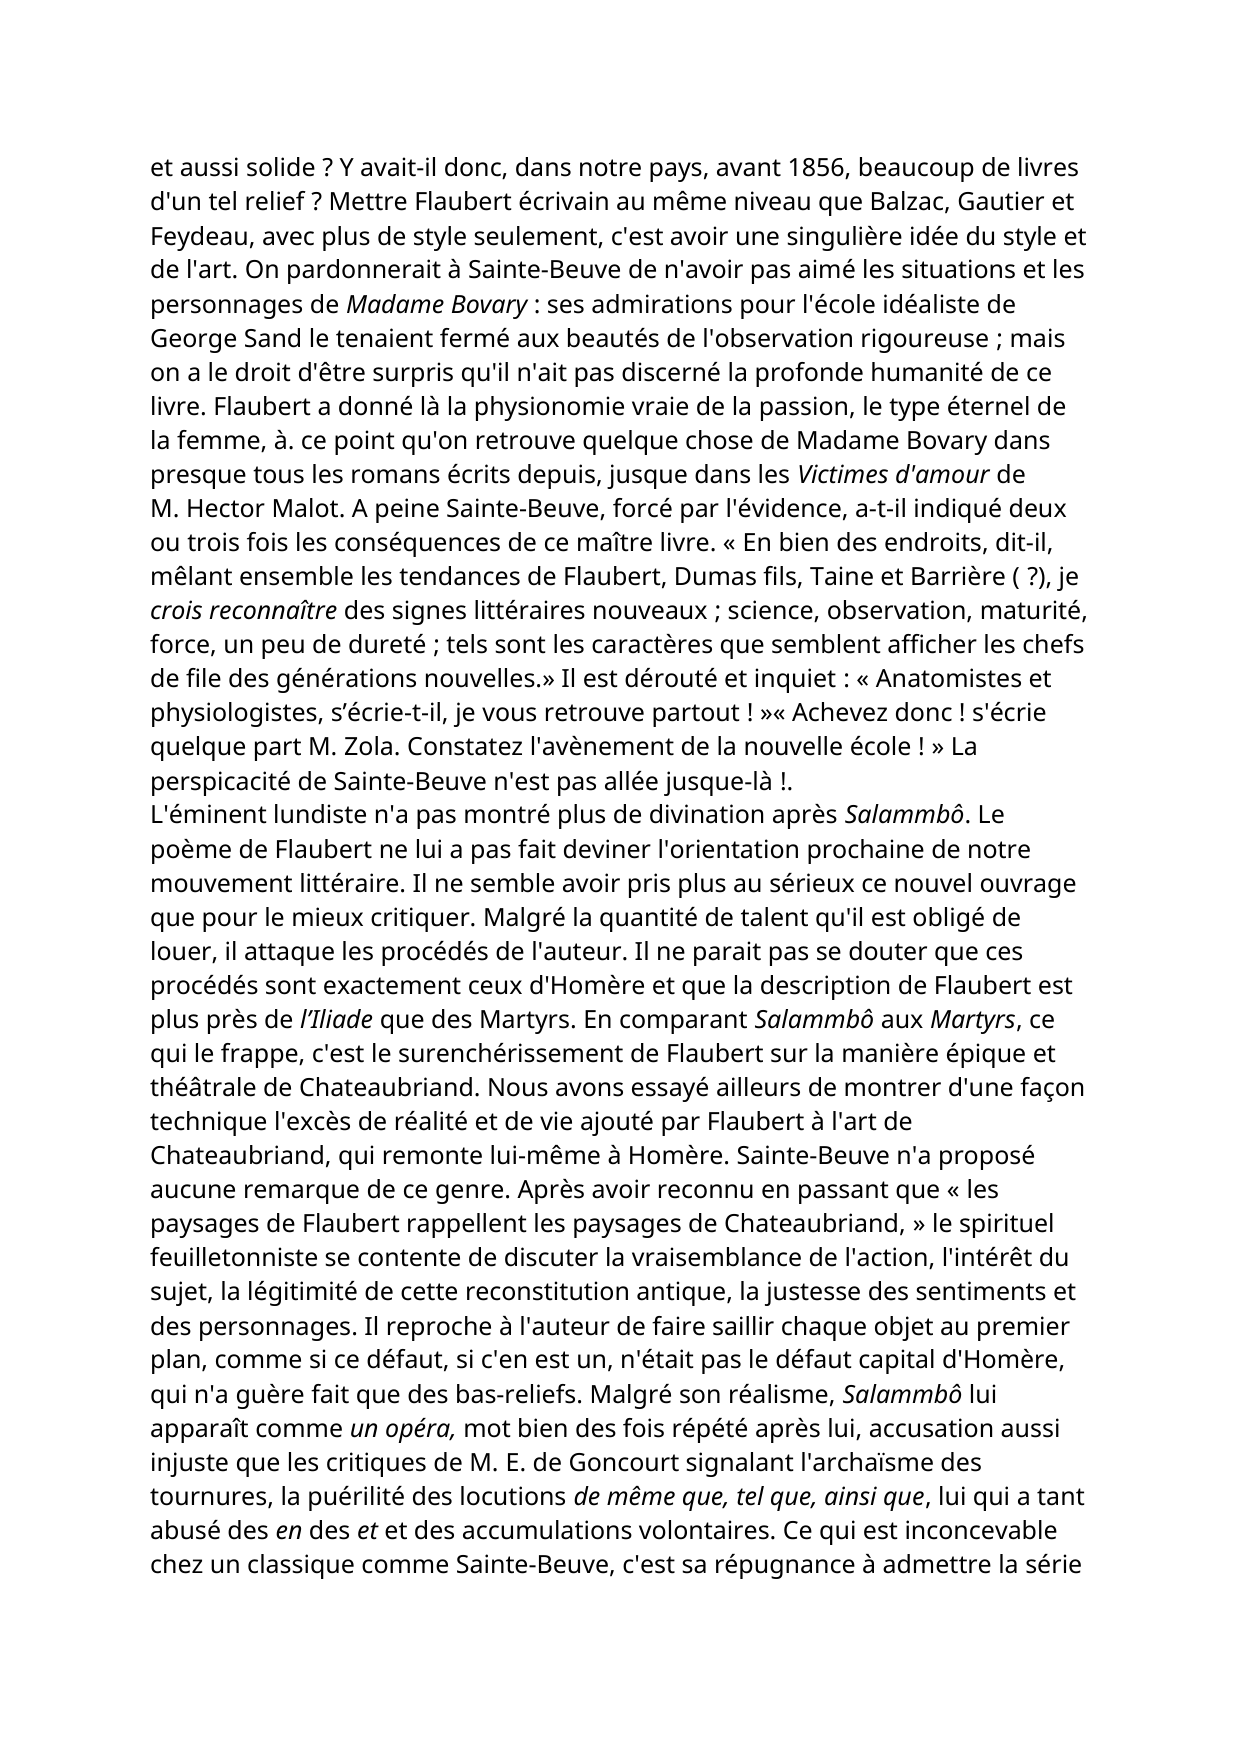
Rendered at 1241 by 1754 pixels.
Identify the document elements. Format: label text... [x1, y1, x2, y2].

text L'éminent lundiste n'a pas montré plus de divination après Salammbô. Le poème de Flaubert ne lui a pas fait deviner l'orientation prochaine de notre mouvement littéraire. Il ne semble avoir pris plus au sérieux ce nouvel ouvrage que pour le mieux critiquer. Malgré la quantité de talent qu'il est obligé de louer, il attaque les procédés de l'auteur. Il ne parait pas se douter que ces procédés sont exactement ceux d'Homère et que la description de Flaubert est plus près de l’Iliade que des Martyrs. En comparant Salammbô aux Martyrs, ce qui le frappe, c'est le surenchérissement de Flaubert sur la manière épique et théâtrale de Chateaubriand. Nous avons essayé ailleurs de montrer d'une façon technique l'excès de réalité et de vie ajouté par Flaubert à l'art de Chateaubriand, qui remonte lui-même à Homère. Sainte-Beuve n'a proposé aucune remarque de ce genre. Après avoir reconnu en passant que « les paysages de Flaubert rappellent les paysages de Chateaubriand, » le spirituel feuilletonniste se contente de discuter la vraisemblance de l'action, l'intérêt du sujet, la légitimité de cette reconstitution antique, la justesse des sentiments et des personnages. Il reproche à l'auteur de faire saillir chaque objet au premier plan, comme si ce défaut, si c'en est un, n'était pas le défaut capital d'Homère, qui n'a guère fait que des bas-reliefs. Malgré son réalisme, Salammbô lui apparaît comme un opéra, mot bien des fois répété après lui, accusation aussi injuste que les critiques de M. E. de Goncourt signalant l'archaïsme des tournures, la puérilité des locutions de même que, tel que, ainsi que, lui qui a tant abusé des en des et et des accumulations volontaires. Ce qui est inconcevable chez un classique comme Sainte-Beuve, c'est sa répugnance à admettre la série [150, 797, 1091, 1581]
text et aussi solide ? Y avait-il donc, dans notre pays, avant 1856, beaucoup de livres d'un tel relief ? Mettre Flaubert écrivain au même niveau que Balzac, Gautier et Feydeau, avec plus de style seulement, c'est avoir une singulière idée du style et de l'art. On pardonnerait à Sainte-Beuve de n'avoir pas aimé les situations et les personnages de Madame Bovary : ses admirations pour l'école idéaliste de George Sand le tenaient fermé aux beautés de l'observation rigoureuse ; mais on a le droit d'être surpris qu'il n'ait pas discerné la profonde humanité de ce livre. Flaubert a donné là la physionomie vraie de la passion, le type éternel de la femme, à. ce point qu'on retrouve quelque chose de Madame Bovary dans presque tous les romans écrits depuis, jusque dans les Victimes d'amour de M. Hector Malot. A peine Sainte-Beuve, forcé par l'évidence, a-t-il indiqué deux ou trois fois les conséquences de ce maître livre. « En bien des endroits, dit-il, mêlant ensemble les tendances de Flaubert, Dumas fils, Taine et Barrière ( ?), je crois reconnaître des signes littéraires nouveaux ; science, observation, maturité, force, un peu de dureté ; tels sont les caractères que semblent afficher les chefs de file des générations nouvelles.» Il est dérouté et inquiet : « Anatomistes et physiologistes, s’écrie-t-il, je vous retrouve partout ! »« Achevez donc ! s'écrie quelque part M. Zola. Constatez l'avènement de la nouvelle école ! » La perspicacité de Sainte-Beuve n'est pas allée jusque-là !. [150, 150, 1091, 797]
